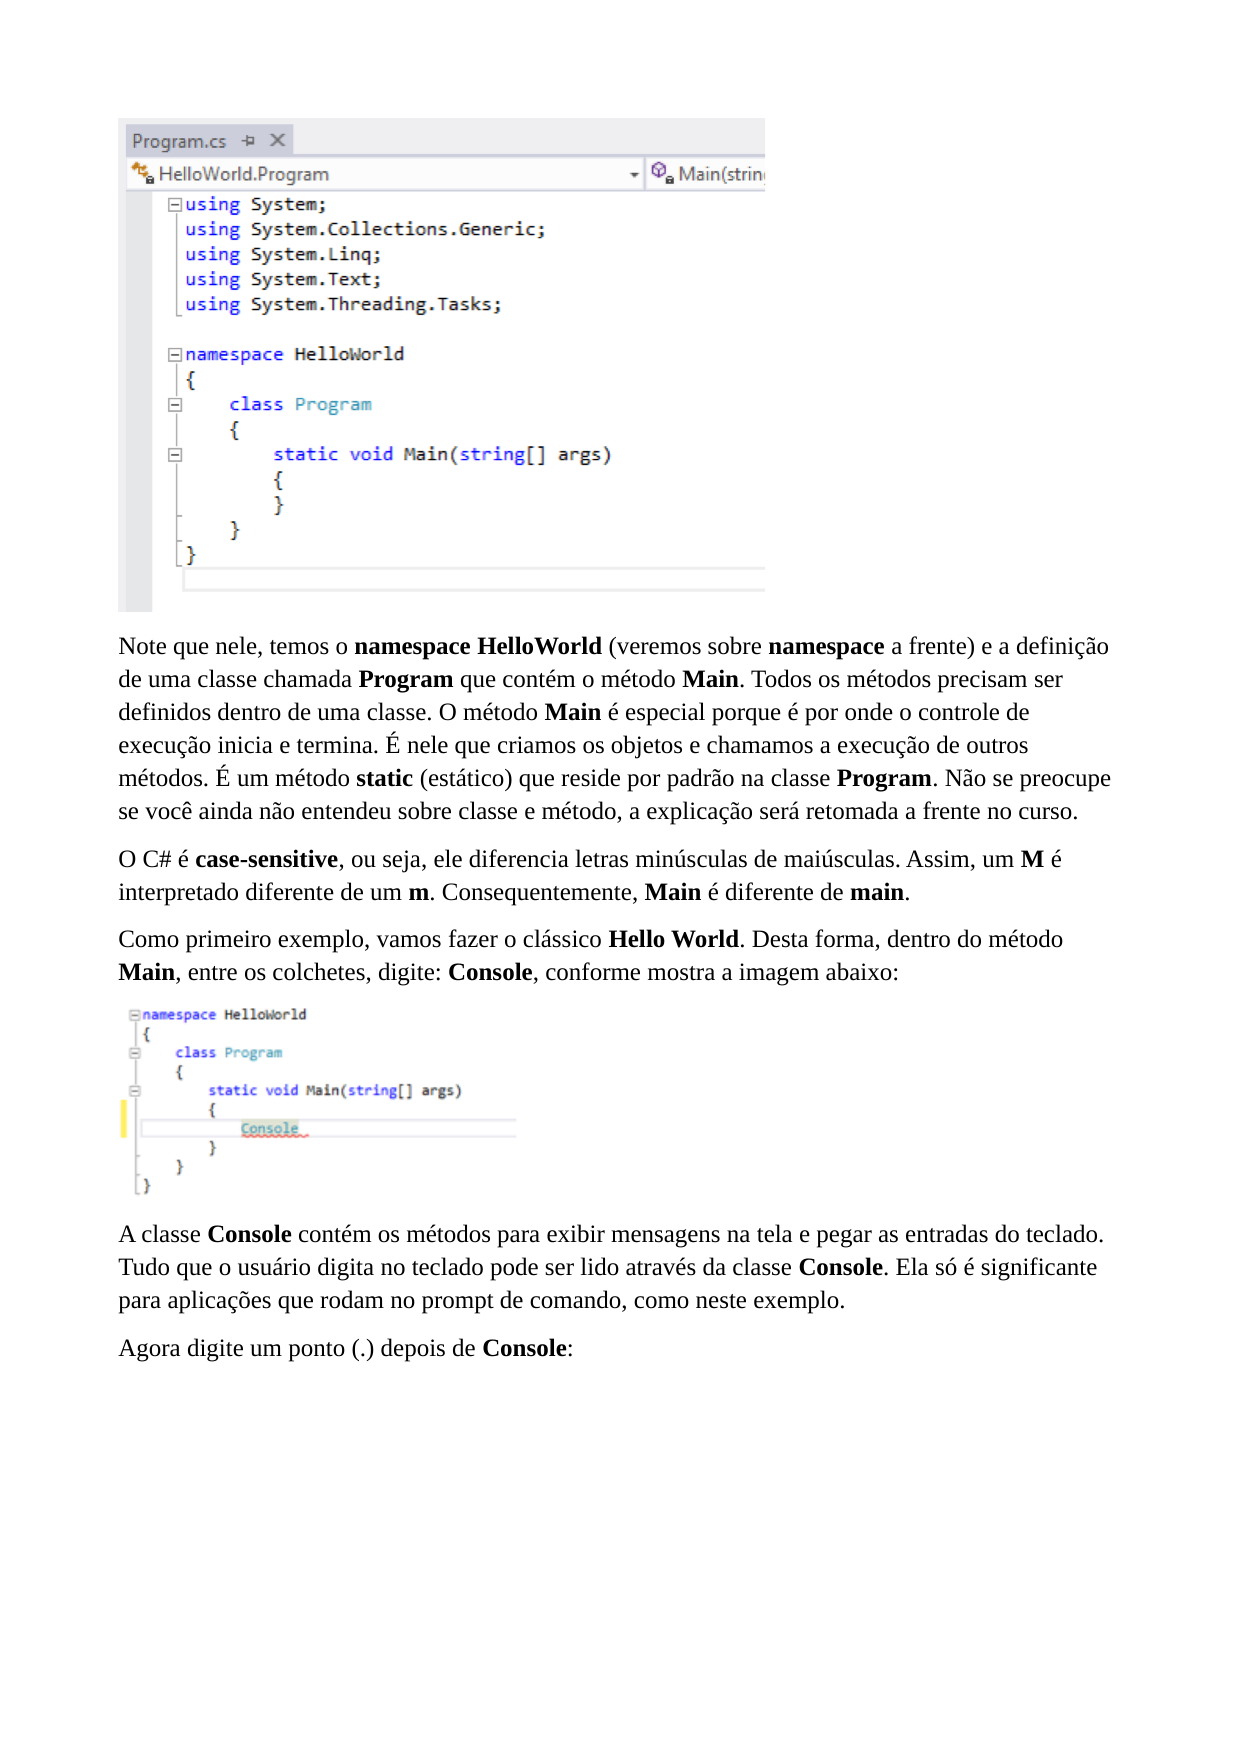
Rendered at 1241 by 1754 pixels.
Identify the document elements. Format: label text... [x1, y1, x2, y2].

picture [118, 1005, 517, 1201]
text Agora digite um ponto (.) depois de Console: [118, 1333, 1122, 1361]
text A classe Console contém os métodos para exibir mensagens na tela e pegar as entradas do teclado. Tudo que o usuário digita no teclado pode ser lido através da classe Console. Ela só é significante para aplicações que rodam no prompt de comando, como neste exemplo. [118, 1219, 1122, 1314]
picture [118, 118, 765, 612]
text O C# é case-sensitive, ou seja, ele diferencia letras minúsculas de maiúsculas. Assim, um M é interpretado diferente de um m. Consequentemente, Main é diferente de main. [118, 844, 1122, 905]
text Note que nele, temos o namespace HelloWorld (veremos sobre namespace a frente) e a definição de uma classe chamada Program que contém o método Main. Todos os métodos precisam ser definidos dentro de uma classe. O método Main é especial porque é por onde o controle de execução inicia e termina. É nele que criamos os objetos e chamamos a execução de outros métodos. É um método static (estático) que reside por padrão na classe Program. Não se preocupe se você ainda não entendeu sobre classe e método, a explicação será retomada a frente no curso. [118, 631, 1122, 825]
text Como primeiro exemplo, vamos fazer o clássico Hello World. Desta forma, dentro do método Main, entre os colchetes, digite: Console, conforme mostra a imagem abaixo: [118, 924, 1122, 986]
